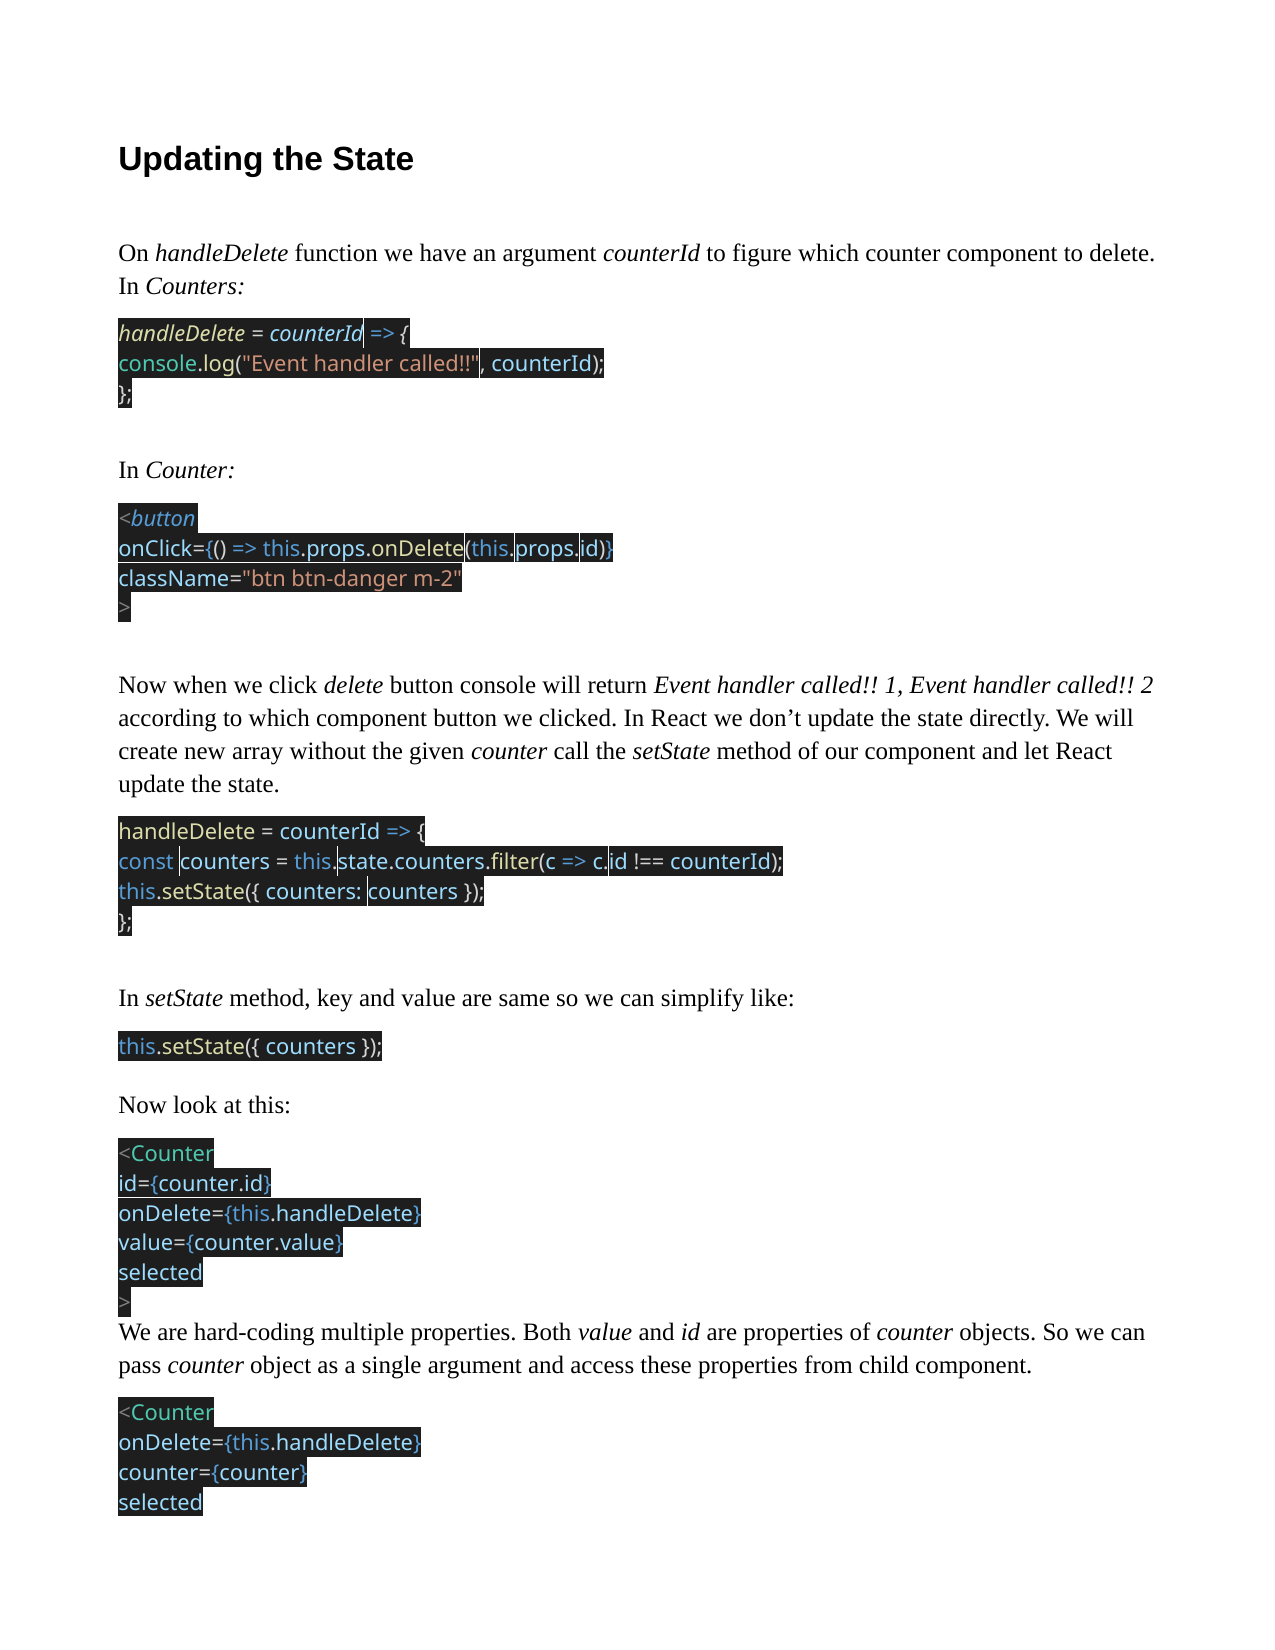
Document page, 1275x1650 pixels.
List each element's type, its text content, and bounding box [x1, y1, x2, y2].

text const counters = this.state.counters.filter(c => c.id !== counterId); [118, 846, 1157, 876]
text value={counter.value} [118, 1227, 1157, 1257]
text }; [118, 906, 1157, 936]
text > [118, 1287, 1157, 1317]
text handleDelete = counterId => { [118, 816, 1157, 846]
text <Counter [118, 1397, 1157, 1427]
text id={counter.id} [118, 1168, 1157, 1197]
text In Counter: [118, 455, 1157, 484]
text > [118, 592, 1157, 622]
text className="btn btn-danger m-2" [118, 562, 1157, 592]
text this.setState({ counters: counters }); [118, 876, 1157, 906]
text counter={counter} [118, 1457, 1157, 1487]
subtitle Updating the State [118, 139, 1157, 178]
text selected [118, 1487, 1157, 1516]
text Now when we click delete button console will return Event handler called!! 1, Event handler called!! 2 according to which component button we clicked. In React we don’t update the state directly. We will create new array without the given counter call the setState method of our component and let React update the state. [118, 670, 1157, 797]
text We are hard-coding multiple properties. Both value and id are properties of counter objects. So we can pass counter object as a single argument and access these properties from child component. [118, 1317, 1157, 1378]
text selected [118, 1257, 1157, 1287]
text handleDelete = counterId => { [118, 318, 1157, 348]
text On handleDelete function we have an argument counterId to figure which counter component to delete. In Counters: [118, 238, 1157, 299]
text In setState method, key and value are same so we can simplify like: [118, 983, 1157, 1012]
text }; [118, 378, 1157, 408]
text console.log("Event handler called!!", counterId); [118, 348, 1157, 378]
text <Counter [118, 1138, 1157, 1168]
text onClick={() => this.props.onDelete(this.props.id)} [118, 533, 1157, 562]
text onDelete={this.handleDelete} [118, 1197, 1157, 1227]
text onDelete={this.handleDelete} [118, 1427, 1157, 1457]
text this.setState({ counters }); [118, 1031, 1157, 1061]
text <button [118, 503, 1157, 533]
text Now look at this: [118, 1090, 1157, 1119]
